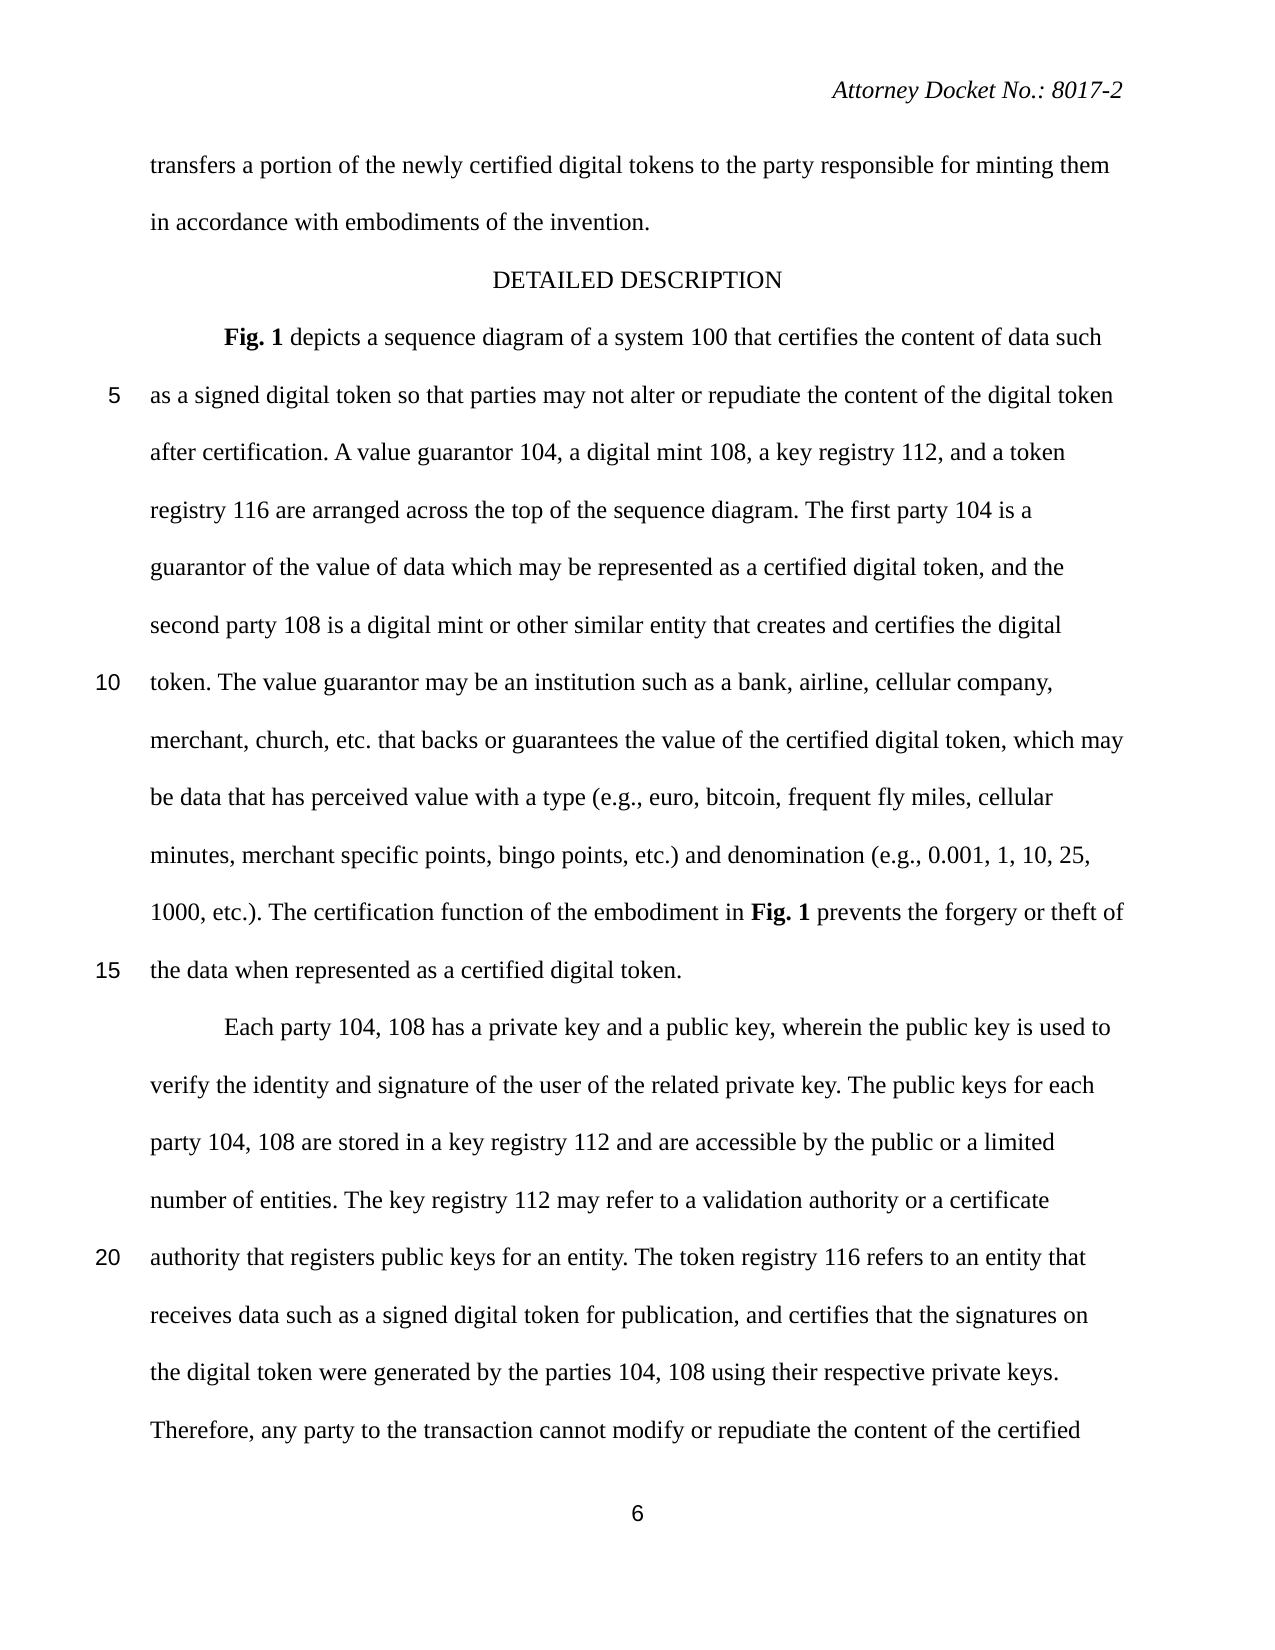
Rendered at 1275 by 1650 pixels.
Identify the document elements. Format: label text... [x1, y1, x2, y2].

text transfers a portion of the newly certified digital tokens to the party responsible for minting them in accordance with embodiments of the invention. [150, 150, 1125, 236]
text DETAILED DESCRIPTION [150, 265, 1125, 294]
text Fig. 1 depicts a sequence diagram of a system 100 that certifies the content of data such as a signed digital token so that parties may not alter or repudiate the content of the digital token after certification. A value guarantor 104, a digital mint 108, a key registry 112, and a token registry 116 are arranged across the top of the sequence diagram. The first party 104 is a guarantor of the value of data which may be represented as a certified digital token, and the second party 108 is a digital mint or other similar entity that creates and certifies the digital token. The value guarantor may be an institution such as a bank, airline, cellular company, merchant, church, etc. that backs or guarantees the value of the certified digital token, which may be data that has perceived value with a type (e.g., euro, bitcoin, frequent fly miles, cellular minutes, merchant specific points, bingo points, etc.) and denomination (e.g., 0.001, 1, 10, 25, 1000, etc.). The certification function of the embodiment in Fig. 1 prevents the forgery or theft of the data when represented as a certified digital token. [150, 322, 1125, 984]
text Each party 104, 108 has a private key and a public key, wherein the public key is used to verify the identity and signature of the user of the related private key. The public keys for each party 104, 108 are stored in a key registry 112 and are accessible by the public or a limited number of entities. The key registry 112 may refer to a validation authority or a certificate authority that registers public keys for an entity. The token registry 116 refers to an entity that receives data such as a signed digital token for publication, and certifies that the signatures on the digital token were generated by the parties 104, 108 using their respective private keys. Therefore, any party to the transaction cannot modify or repudiate the content of the certified [150, 1012, 1125, 1444]
